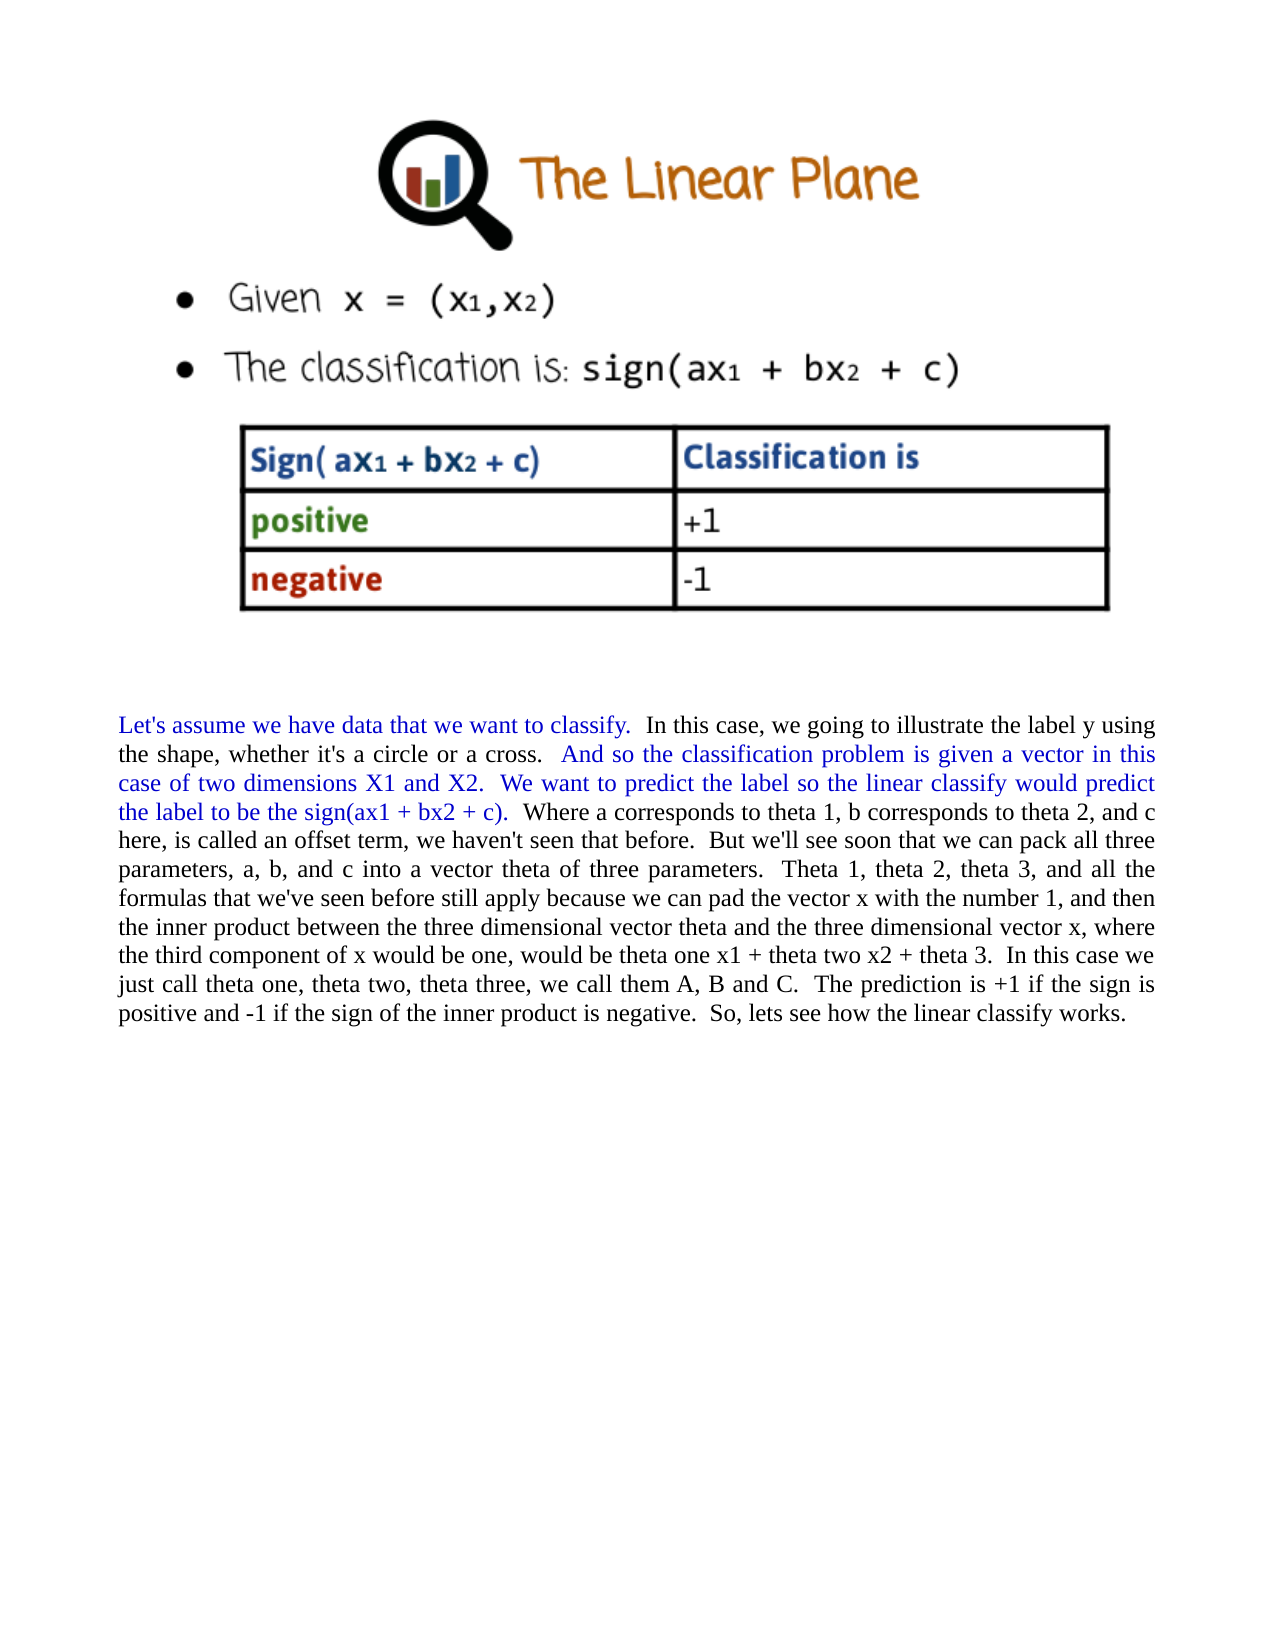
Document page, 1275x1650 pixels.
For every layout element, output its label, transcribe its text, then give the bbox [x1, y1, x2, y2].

text Let's assume we have data that we want to classify. In this case, we going to illustrate the label y using the shape, whether it's a circle or a cross. And so the classification problem is given a vector in this case of two dimensions X1 and X2. We want to predict the label so the linear classify would predict the label to be the sign(ax1 + bx2 + c). Where a corresponds to theta 1, b corresponds to theta 2, and c here, is called an offset term, we haven't seen that before. But we'll see soon that we can pack all three parameters, a, b, and c into a vector theta of three parameters. Theta 1, theta 2, theta 3, and all the formulas that we've seen before still apply because we can pad the vector x with the number 1, and then the inner product between the three dimensional vector theta and the three dimensional vector x, where the third component of x would be one, would be theta one x1 + theta two x2 + theta 3. In this case we just call theta one, theta two, theta three, we call them A, B and C. The prediction is +1 if the sign is positive and -1 if the sign of the inner product is negative. So, lets see how the linear classify works. [118, 711, 1157, 1027]
picture [118, 118, 1157, 625]
